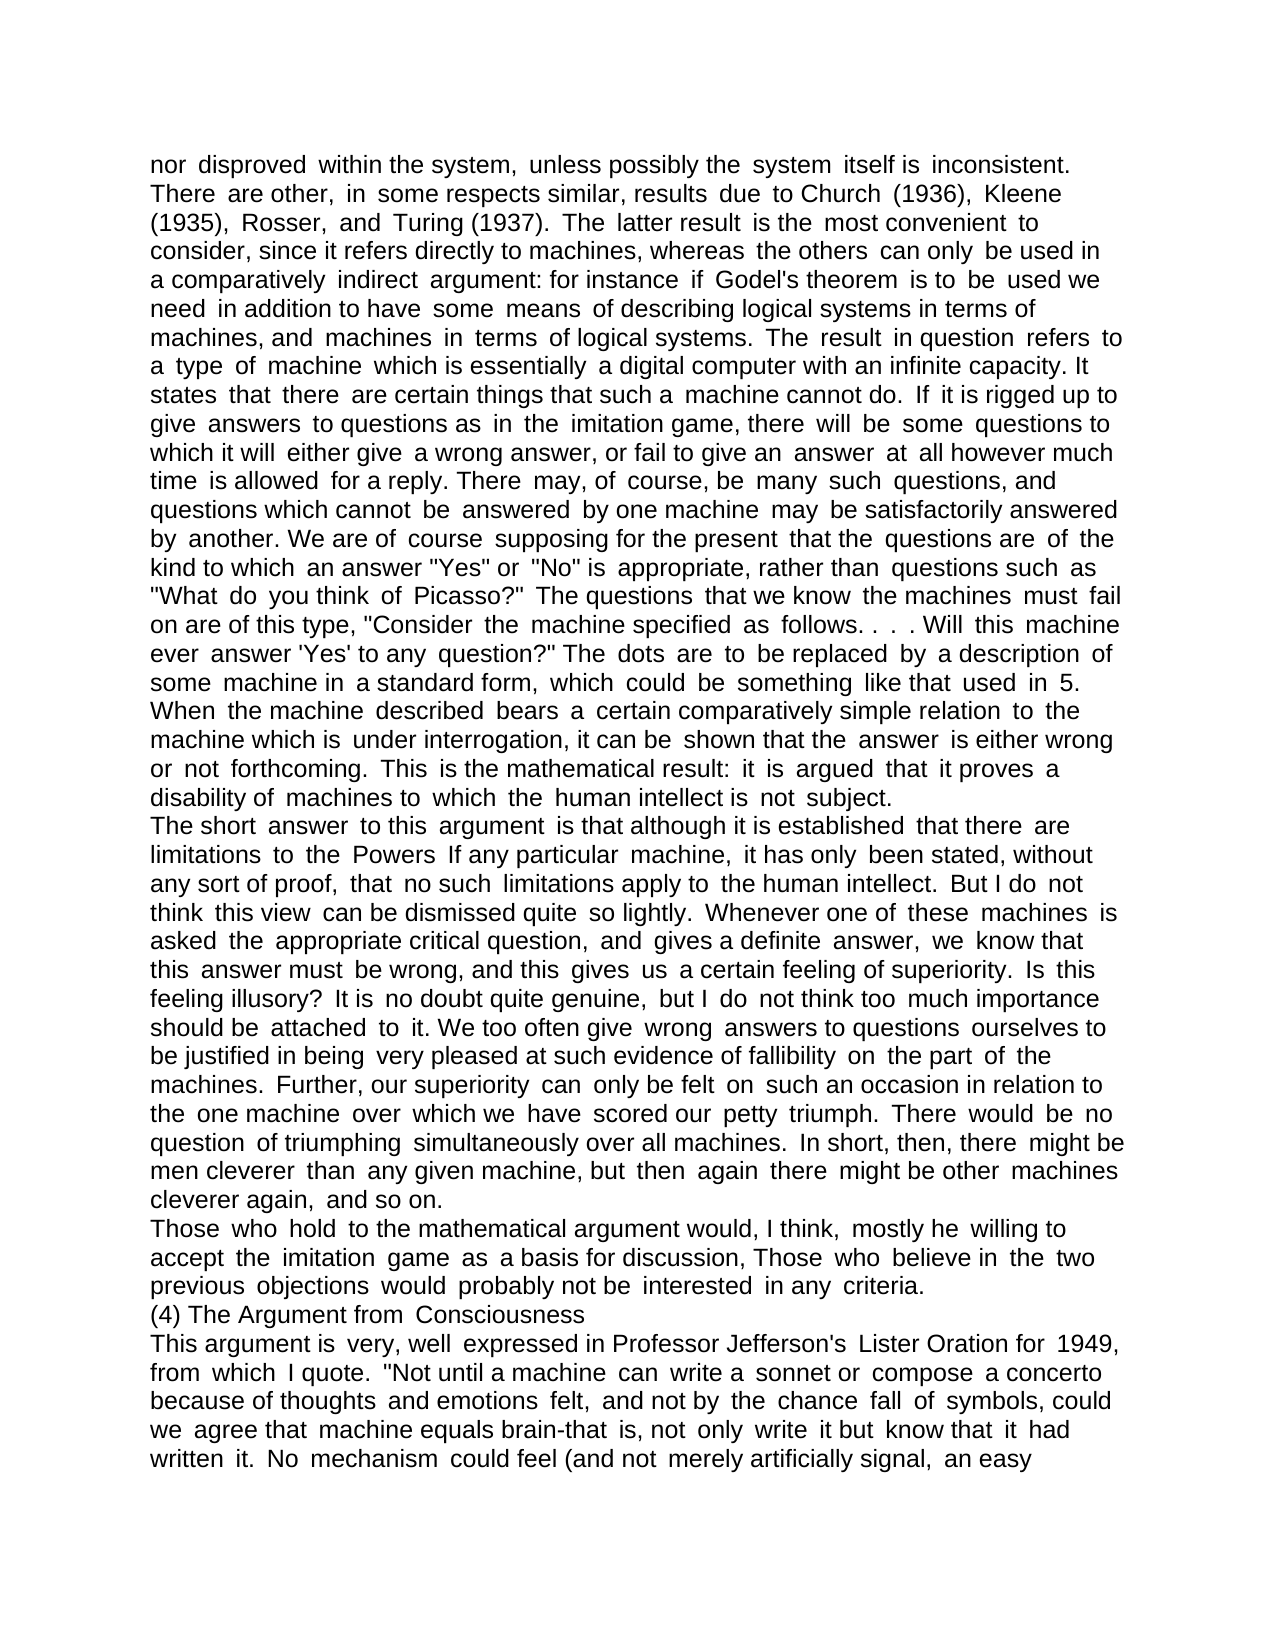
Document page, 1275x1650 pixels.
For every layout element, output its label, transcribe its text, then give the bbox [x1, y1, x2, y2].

text This argument is very, well expressed in Professor Jefferson's Lister Oration for 1949, from which I quote. "Not until a machine can write a sonnet or compose a concerto because of thoughts and emotions felt, and not by the chance fall of symbols, could we agree that machine equals brain-that is, not only write it but know that it had written it. No mechanism could feel (and not merely artificially signal, an easy [150, 1329, 1125, 1472]
text (4) The Argument from Consciousness [150, 1300, 1125, 1329]
text The short answer to this argument is that although it is established that there are limitations to the Powers If any particular machine, it has only been stated, without any sort of proof, that no such limitations apply to the human intellect. But I do not think this view can be dismissed quite so lightly. Whenever one of these machines is asked the appropriate critical question, and gives a definite answer, we know that this answer must be wrong, and this gives us a certain feeling of superiority. Is this feeling illusory? It is no doubt quite genuine, but I do not think too much importance should be attached to it. We too often give wrong answers to questions ourselves to be justified in being very pleased at such evidence of fallibility on the part of the machines. Further, our superiority can only be felt on such an occasion in relation to the one machine over which we have scored our petty triumph. There would be no question of triumphing simultaneously over all machines. In short, then, there might be men cleverer than any given machine, but then again there might be other machines cleverer again, and so on. [150, 811, 1125, 1214]
text Those who hold to the mathematical argument would, I think, mostly he willing to accept the imitation game as a basis for discussion, Those who believe in the two previous objections would probably not be interested in any criteria. [150, 1214, 1125, 1300]
text nor disproved within the system, unless possibly the system itself is inconsistent. There are other, in some respects similar, results due to Church (1936), Kleene (1935), Rosser, and Turing (1937). The latter result is the most convenient to consider, since it refers directly to machines, whereas the others can only be used in a comparatively indirect argument: for instance if Godel's theorem is to be used we need in addition to have some means of describing logical systems in terms of machines, and machines in terms of logical systems. The result in question refers to a type of machine which is essentially a digital computer with an infinite capacity. It states that there are certain things that such a machine cannot do. If it is rigged up to give answers to questions as in the imitation game, there will be some questions to which it will either give a wrong answer, or fail to give an answer at all however much time is allowed for a reply. There may, of course, be many such questions, and questions which cannot be answered by one machine may be satisfactorily answered by another. We are of course supposing for the present that the questions are of the kind to which an answer "Yes" or "No" is appropriate, rather than questions such as "What do you think of Picasso?" The questions that we know the machines must fail on are of this type, "Consider the machine specified as follows. . . . Will this machine ever answer 'Yes' to any question?" The dots are to be replaced by a description of some machine in a standard form, which could be something like that used in 5. When the machine described bears a certain comparatively simple relation to the machine which is under interrogation, it can be shown that the answer is either wrong or not forthcoming. This is the mathematical result: it is argued that it proves a disability of machines to which the human intellect is not subject. [150, 150, 1125, 811]
